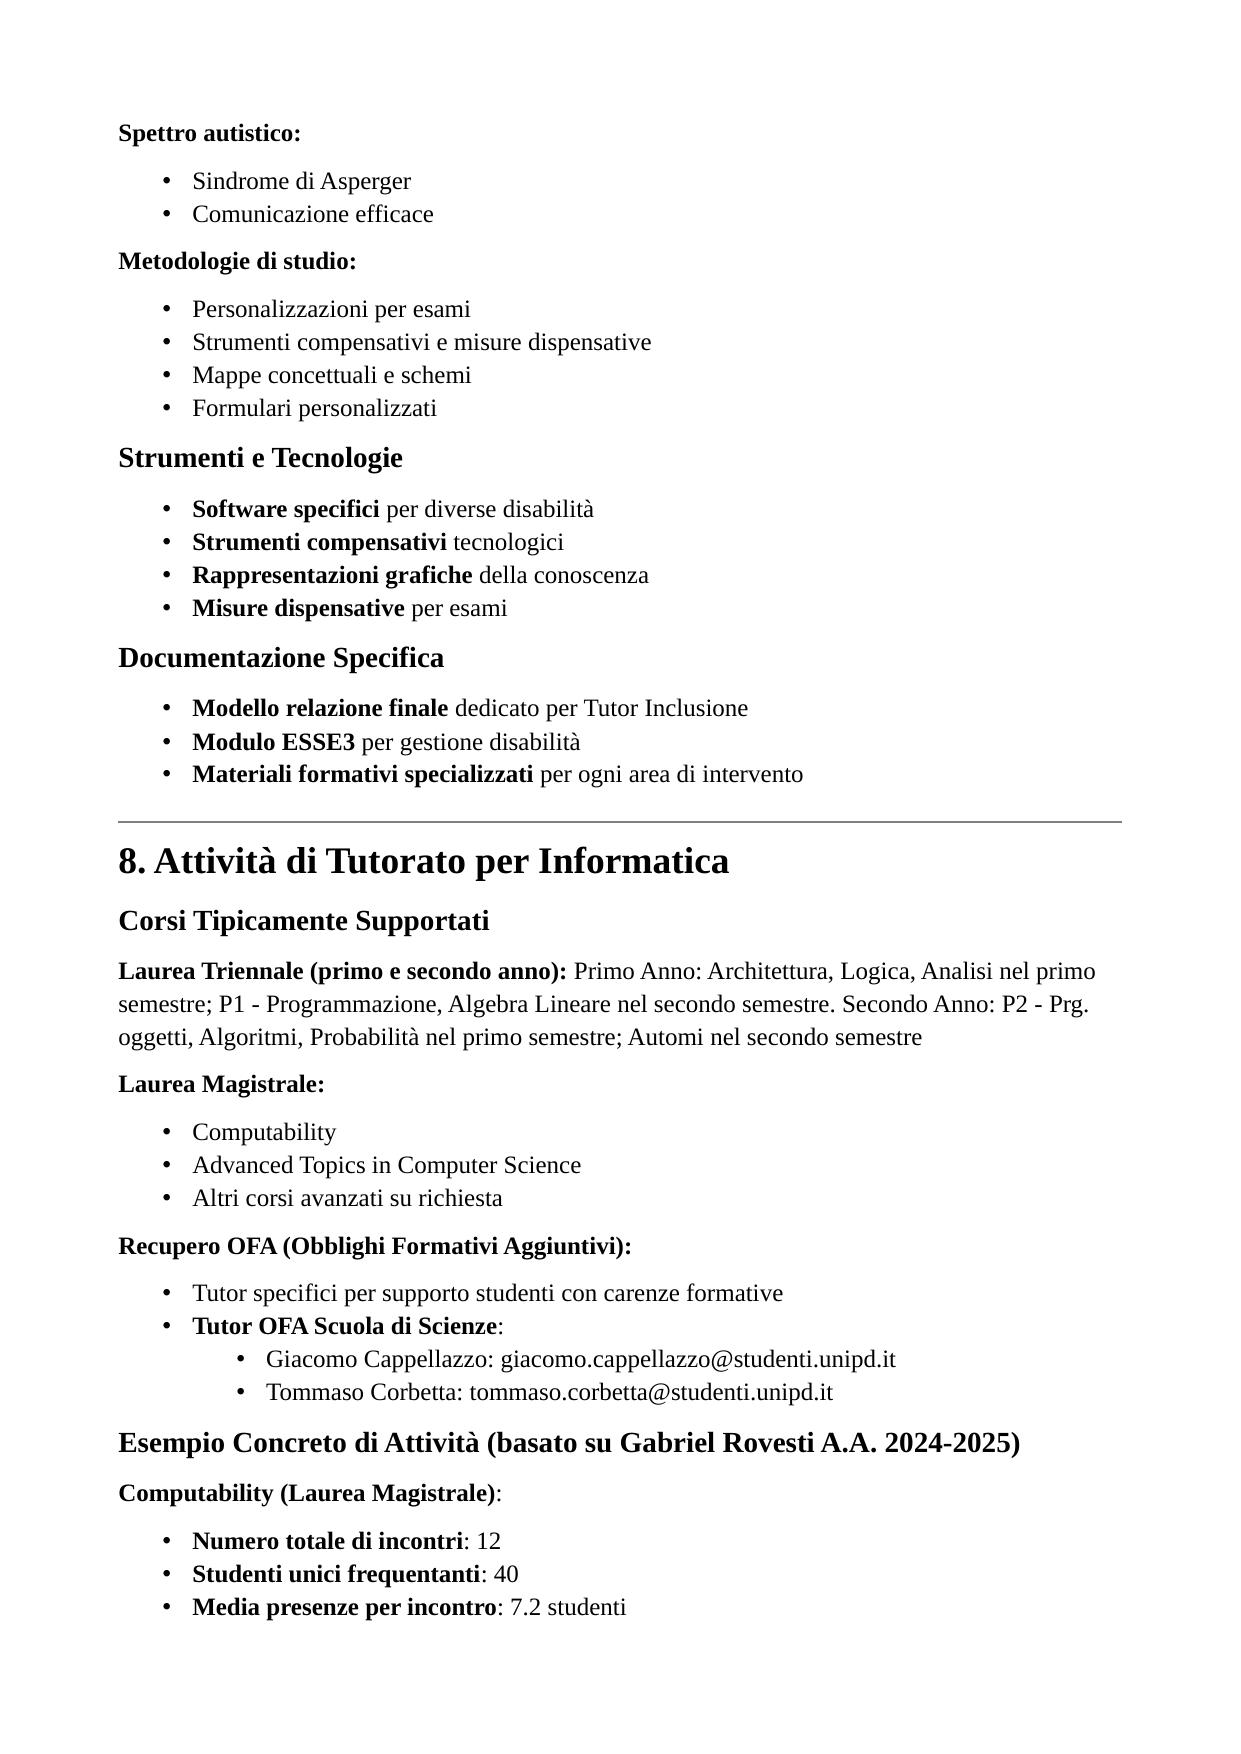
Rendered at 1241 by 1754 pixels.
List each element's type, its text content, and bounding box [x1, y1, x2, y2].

list Giacomo Cappellazzo: giacomo.cappellazzo@studenti.unipd.it [236, 1344, 1122, 1373]
list Tutor specifici per supporto studenti con carenze formative [162, 1278, 1122, 1307]
list Modulo ESSE3 per gestione disabilità [162, 727, 1122, 755]
list Altri corsi avanzati su richiesta [162, 1183, 1122, 1212]
list Personalizzazioni per esami [162, 294, 1122, 323]
list Modello relazione finale dedicato per Tutor Inclusione [162, 693, 1122, 722]
text Laurea Magistrale: [118, 1069, 1122, 1098]
list Strumenti compensativi tecnologici [162, 527, 1122, 556]
list Computability [162, 1117, 1122, 1146]
list Formulari personalizzati [162, 393, 1122, 422]
text Laurea Triennale (primo e secondo anno): Primo Anno: Architettura, Logica, Analisi nel primo semestre; P1 - Programmazione, Algebra Lineare nel secondo semestre. Secondo Anno: P2 - Prg. oggetti, Algoritmi, Probabilità nel primo semestre; Automi nel secondo semestre [118, 956, 1122, 1051]
text Metodologie di studio: [118, 246, 1122, 275]
list Comunicazione efficace [162, 199, 1122, 227]
list Mappe concettuali e schemi [162, 360, 1122, 389]
subtitle Strumenti e Tecnologie [118, 441, 1122, 474]
list Sindrome di Asperger [162, 166, 1122, 194]
list Strumenti compensativi e misure dispensative [162, 327, 1122, 356]
list Media presenze per incontro: 7.2 studenti [162, 1592, 1122, 1621]
subtitle Corsi Tipicamente Supportati [118, 903, 1122, 936]
list Tutor OFA Scuola di Scienze: [162, 1311, 1122, 1340]
list Misure dispensative per esami [162, 593, 1122, 622]
list Numero totale di incontri: 12 [162, 1526, 1122, 1554]
text Computability (Laurea Magistrale): [118, 1478, 1122, 1507]
list Software specifici per diverse disabilità [162, 494, 1122, 522]
text Spettro autistico: [118, 118, 1122, 147]
list Rappresentazioni grafiche della conoscenza [162, 560, 1122, 588]
text Recupero OFA (Obblighi Formativi Aggiuntivi): [118, 1231, 1122, 1259]
list Tommaso Corbetta: tommaso.corbetta@studenti.unipd.it [236, 1377, 1122, 1406]
subtitle 8. Attività di Tutorato per Informatica [118, 839, 1122, 882]
list Advanced Topics in Computer Science [162, 1150, 1122, 1179]
subtitle Documentazione Specifica [118, 640, 1122, 674]
list Materiali formativi specializzati per ogni area di intervento [162, 759, 1122, 788]
subtitle Esempio Concreto di Attività (basato su Gabriel Rovesti A.A. 2024-2025) [118, 1425, 1122, 1459]
list Studenti unici frequentanti: 40 [162, 1559, 1122, 1588]
